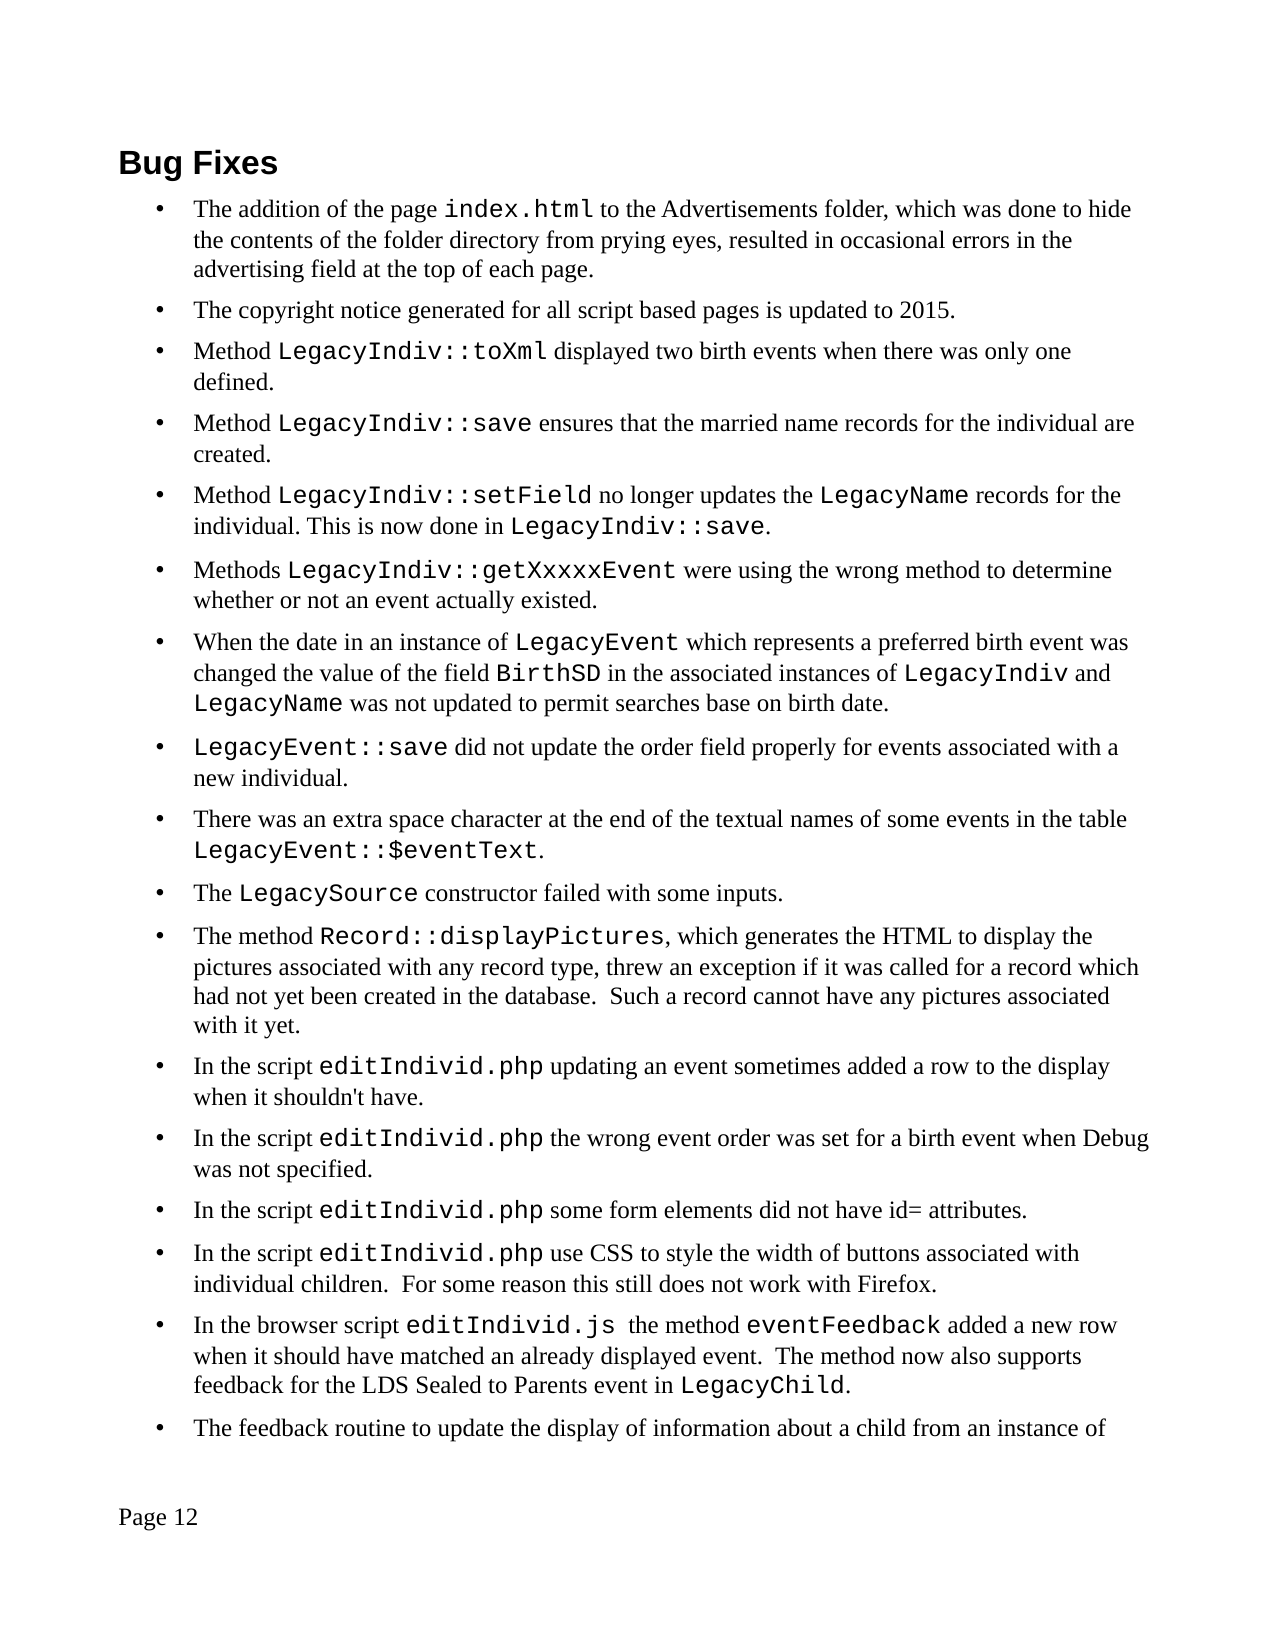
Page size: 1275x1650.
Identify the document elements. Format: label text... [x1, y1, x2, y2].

list The feedback routine to update the display of information about a child from an instance of [156, 1413, 1157, 1444]
list The method Record::displayPictures, which generates the HTML to display the pictures associated with any record type, threw an exception if it was called for a record which had not yet been created in the database. Such a record cannot have any pictures associated with it yet. [156, 921, 1157, 1038]
list When the date in an instance of LegacyEvent which represents a preferred birth event was changed the value of the field BirthSD in the associated instances of LegacyIndiv and LegacyName was not updated to permit searches base on birth date. [156, 627, 1157, 719]
list In the script editIndivid.php some form elements did not have id= attributes. [156, 1195, 1157, 1226]
list LegacyEvent::save did not update the order field properly for events associated with a new individual. [156, 732, 1157, 791]
list In the script editIndivid.php updating an event sometimes added a row to the display when it shouldn't have. [156, 1051, 1157, 1111]
list In the browser script editIndivid.js the method eventFeedback added a new row when it should have matched an already displayed event. The method now also supports feedback for the LDS Sealed to Parents event in LegacyChild. [156, 1311, 1157, 1401]
subtitle Bug Fixes [118, 143, 1157, 182]
list The LegacySource constructor failed with some inputs. [156, 878, 1157, 909]
list Method LegacyIndiv::save ensures that the married name records for the individual are created. [156, 408, 1157, 468]
list In the script editIndivid.php use CSS to style the width of buttons associated with individual children. For some reason this still does not work with Firefox. [156, 1238, 1157, 1298]
list There was an extra space character at the end of the textual names of some events in the table LegacyEvent::$eventText. [156, 804, 1157, 866]
list The addition of the page index.html to the Advertisements folder, which was done to hide the contents of the folder directory from prying eyes, resulted in occasional errors in the advertising field at the top of each page. [156, 194, 1157, 283]
list Method LegacyIndiv::toXml displayed two birth events when there was only one defined. [156, 336, 1157, 396]
list Methods LegacyIndiv::getXxxxxEvent were using the wrong method to determine whether or not an event actually existed. [156, 555, 1157, 614]
list The copyright notice generated for all script based pages is updated to 2015. [156, 295, 1157, 324]
list In the script editIndivid.php the wrong event order was set for a birth event when Debug was not specified. [156, 1123, 1157, 1183]
list Method LegacyIndiv::setField no longer updates the LegacyName records for the individual. This is now done in LegacyIndiv::save. [156, 481, 1157, 542]
